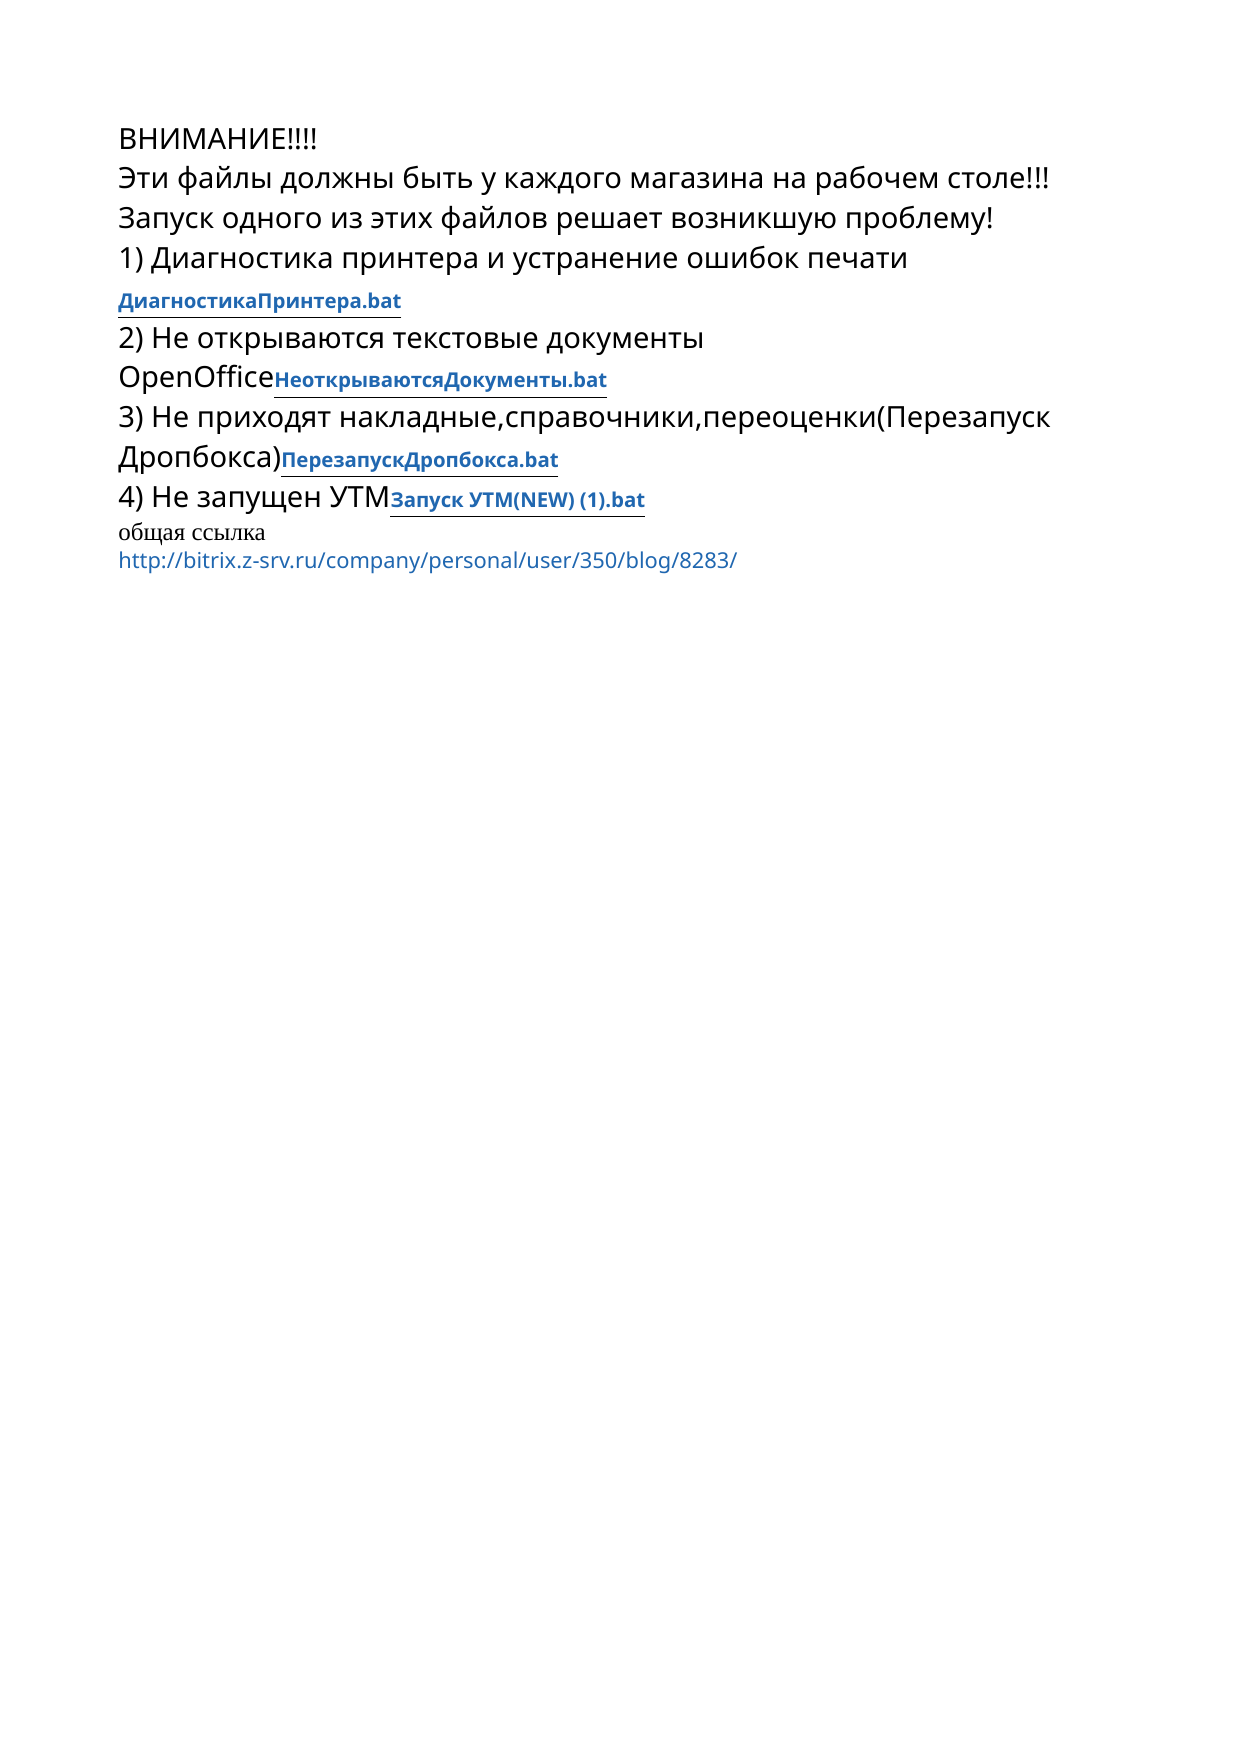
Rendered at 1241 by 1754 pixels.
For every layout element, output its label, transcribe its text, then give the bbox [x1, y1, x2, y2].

text ВНИМАНИЕ!!!! Эти файлы должны быть у каждого магазина на рабочем столе!!! Запуск одного из этих файлов решает возникшую проблему! 1) Диагностика принтера и устранение ошибок печати ДиагностикаПринтера.bat 2) Не открываются текстовые документы OpenOfficeНеоткрываютсяДокументы.bat 3) Не приходят накладные,справочники,переоценки(Перезапуск Дропбокса)ПерезапускДропбокса.bat 4) Не запущен УТМЗапуск УТМ(NEW) (1).bat [118, 118, 1122, 517]
text http://bitrix.z-srv.ru/company/personal/user/350/blog/8283/ [118, 545, 1122, 575]
text общая ссылка [118, 517, 1122, 545]
